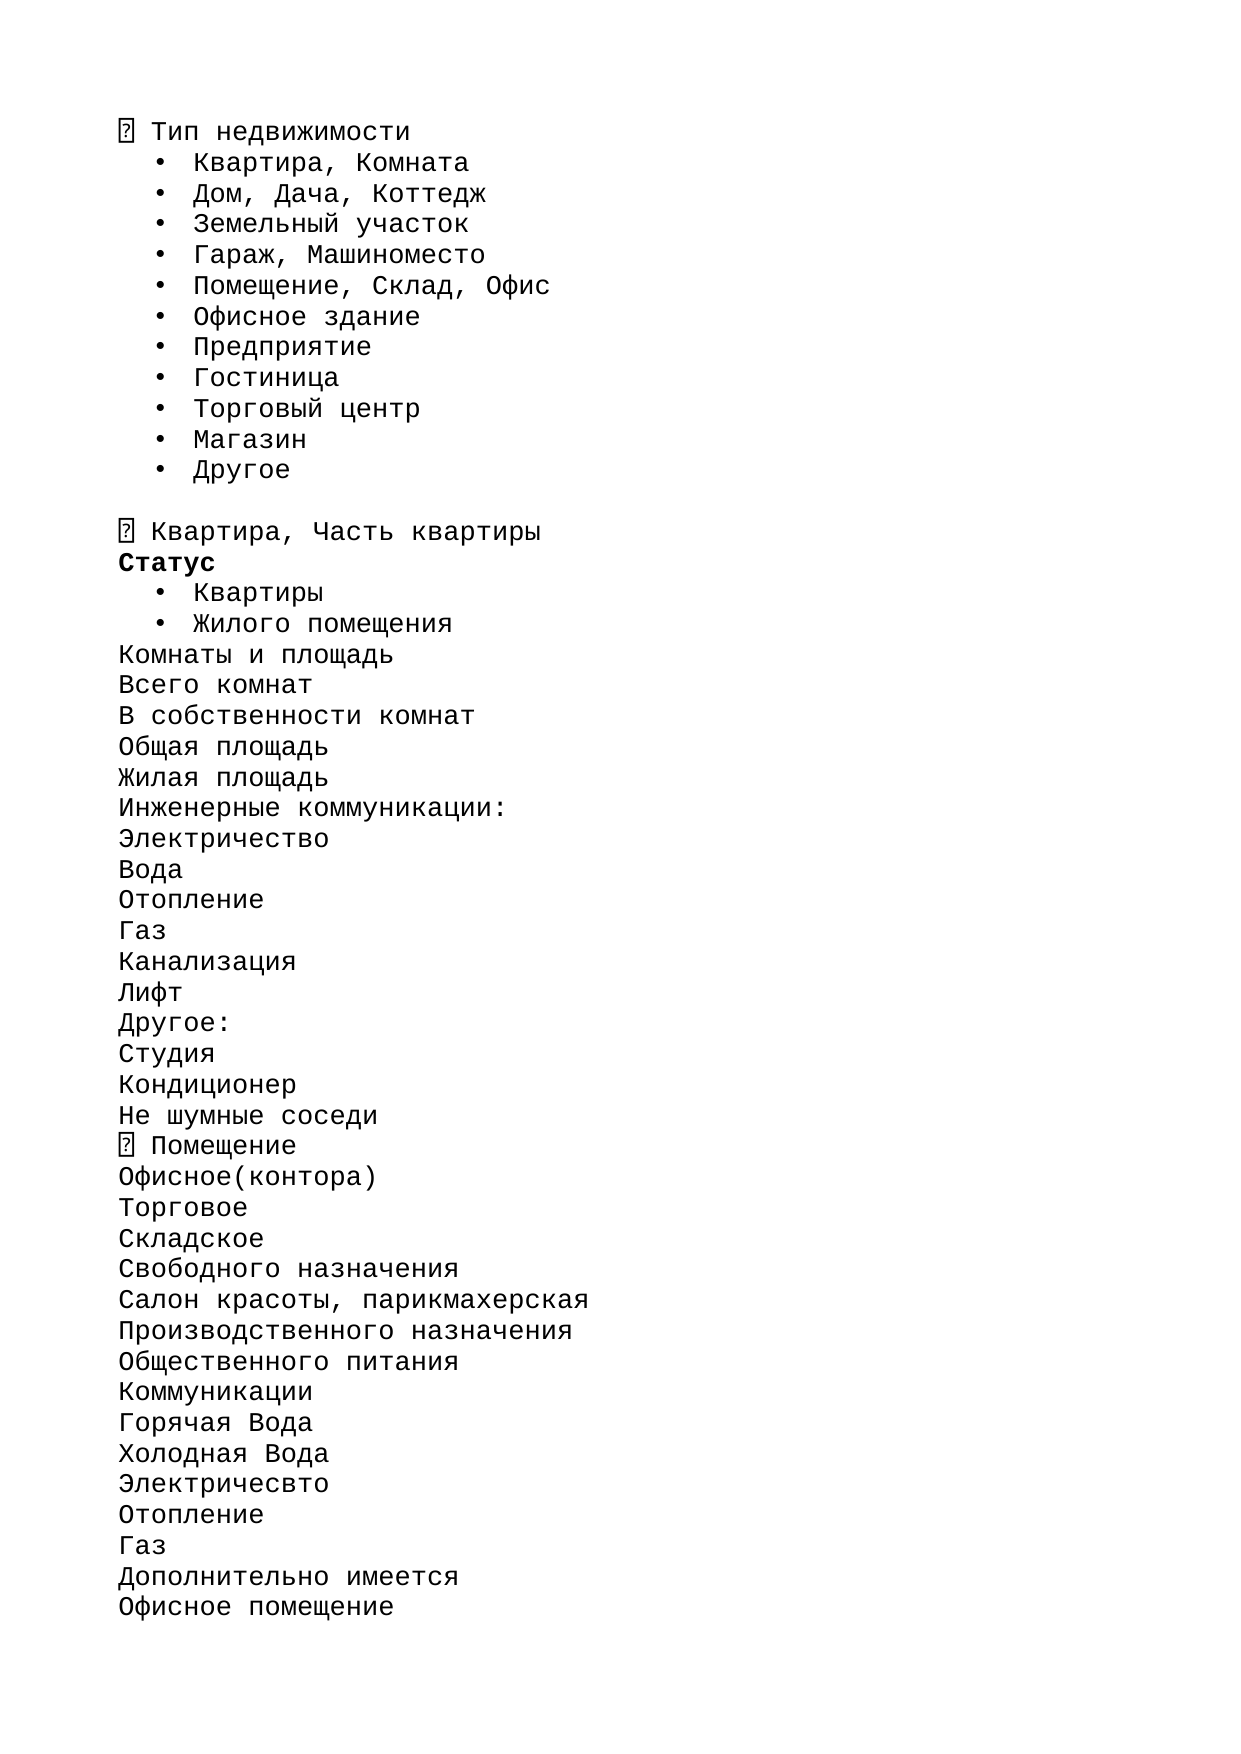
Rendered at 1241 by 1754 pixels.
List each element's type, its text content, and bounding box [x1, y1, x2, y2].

list Гараж, Машиноместо [156, 241, 1122, 272]
text ⍰ Помещение [118, 1132, 1122, 1163]
text Комнаты и площадь [118, 641, 1122, 671]
text Статус [118, 548, 1122, 579]
list Дом, Дача, Коттедж [156, 179, 1122, 210]
text Лифт [118, 978, 1122, 1009]
text Салон красоты, парикмахерская [118, 1286, 1122, 1317]
text Отопление [118, 886, 1122, 917]
list Другое [156, 456, 1122, 487]
text Электричесвто [118, 1470, 1122, 1501]
list Гостиница [156, 364, 1122, 395]
text Свободного назначения [118, 1255, 1122, 1286]
text ⍰ Квартира, Часть квартиры [118, 518, 1122, 548]
text Инженерные коммуникации: [118, 794, 1122, 825]
text Общая площадь [118, 733, 1122, 763]
list Помещение, Склад, Офис [156, 272, 1122, 302]
text Кондиционер [118, 1071, 1122, 1101]
list Офисное здание [156, 302, 1122, 333]
text Электричество [118, 825, 1122, 856]
text Коммуникации [118, 1378, 1122, 1409]
text Студия [118, 1040, 1122, 1071]
text Канализация [118, 948, 1122, 978]
text Офисное(контора) [118, 1163, 1122, 1194]
text Холодная Вода [118, 1439, 1122, 1470]
text Другое: [118, 1009, 1122, 1040]
text Вода [118, 856, 1122, 886]
text Производственного назначения [118, 1317, 1122, 1347]
text Газ [118, 1532, 1122, 1562]
list Квартиры [156, 579, 1122, 610]
list Магазин [156, 425, 1122, 456]
text В собственности комнат [118, 702, 1122, 733]
list Предприятие [156, 333, 1122, 364]
text Не шумные соседи [118, 1101, 1122, 1132]
list Земельный участок [156, 210, 1122, 241]
text Всего комнат [118, 671, 1122, 702]
text Общественного питания [118, 1347, 1122, 1378]
text ⍰ Тип недвижимости [118, 118, 1122, 149]
text Отопление [118, 1501, 1122, 1532]
text Дополнительно имеется [118, 1562, 1122, 1593]
text Торговое [118, 1194, 1122, 1224]
text Складское [118, 1224, 1122, 1255]
text Горячая Вода [118, 1409, 1122, 1439]
list Квартира, Комната [156, 149, 1122, 179]
text Газ [118, 917, 1122, 948]
text Офисное помещение [118, 1593, 1122, 1624]
list Торговый центр [156, 395, 1122, 425]
text Жилая площадь [118, 763, 1122, 794]
list Жилого помещения [156, 610, 1122, 641]
